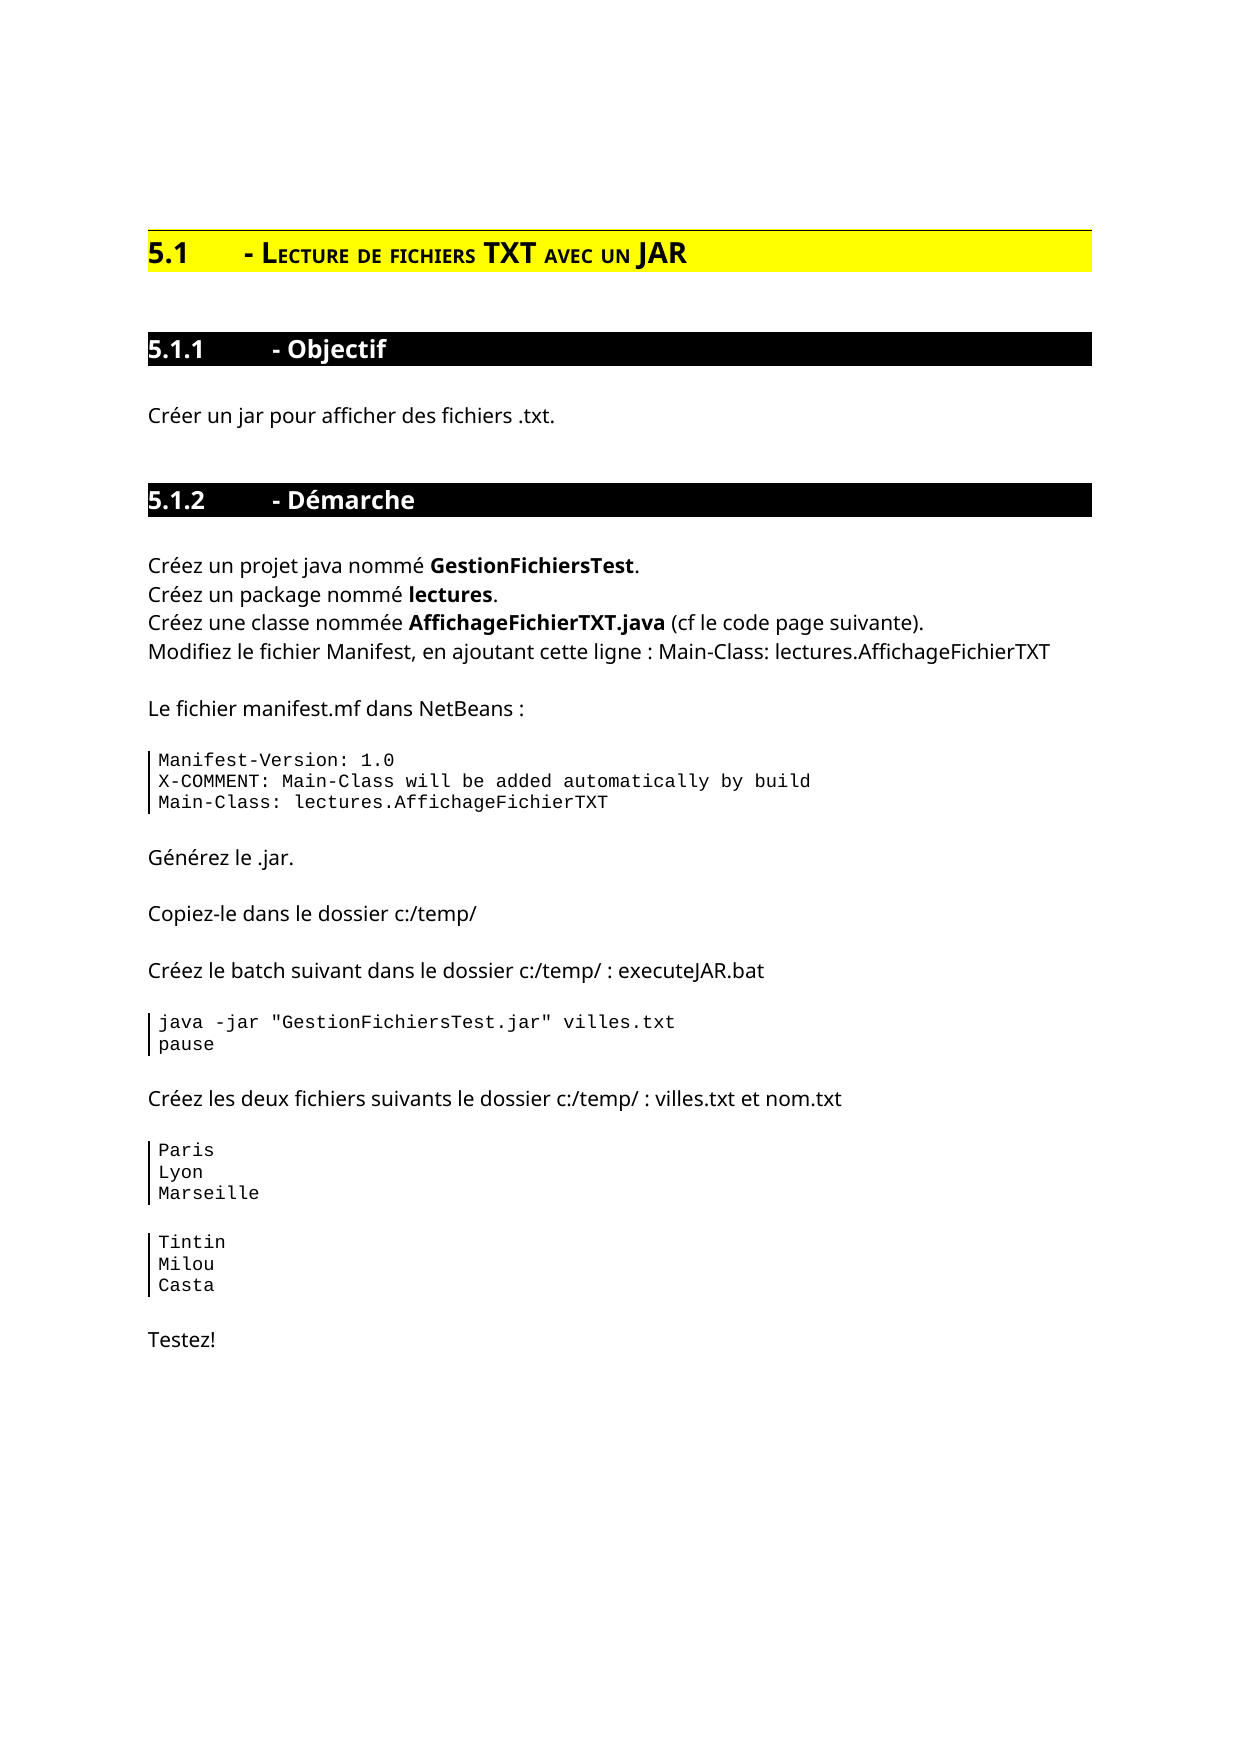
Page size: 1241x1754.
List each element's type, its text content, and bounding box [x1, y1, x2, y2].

text Créez les deux fichiers suivants le dossier c:/temp/ : villes.txt et nom.txt [148, 1084, 1092, 1113]
text Créez un projet java nommé GestionFichiersTest. [148, 551, 1092, 580]
text Main-Class: lectures.AffichageFichierTXT [150, 793, 1092, 814]
text X-COMMENT: Main-Class will be added automatically by build [150, 772, 1092, 793]
text Milou [150, 1254, 1092, 1276]
text Créer un jar pour afficher des fichiers .txt. [148, 401, 1092, 429]
text Manifest-Version: 1.0 [150, 751, 1092, 772]
text Copiez-le dans le dossier c:/temp/ [148, 899, 1092, 928]
text Lyon [150, 1162, 1092, 1184]
text Générez le .jar. [148, 843, 1092, 871]
text Créez le batch suivant dans le dossier c:/temp/ : executeJAR.bat [148, 956, 1092, 985]
text Modifiez le fichier Manifest, en ajoutant cette ligne : Main-Class: lectures.AffichageFichierTXT [148, 637, 1092, 665]
subtitle - Objectif [148, 332, 1092, 366]
subtitle - Démarche [148, 483, 1092, 517]
text java -jar "GestionFichiersTest.jar" villes.txt [150, 1013, 1092, 1034]
text Le fichier manifest.mf dans NetBeans : [148, 694, 1092, 722]
text Marseille [150, 1184, 1092, 1205]
text Testez! [148, 1326, 1092, 1354]
text Créez une classe nommée AffichageFichierTXT.java (cf le code page suivante). [148, 608, 1092, 637]
text Casta [150, 1276, 1092, 1297]
subtitle - Lecture de fichiers TXT avec un JAR [148, 231, 1092, 272]
text Paris [150, 1141, 1092, 1162]
text Tintin [150, 1233, 1092, 1254]
text Créez un package nommé lectures. [148, 580, 1092, 608]
text pause [150, 1034, 1092, 1056]
